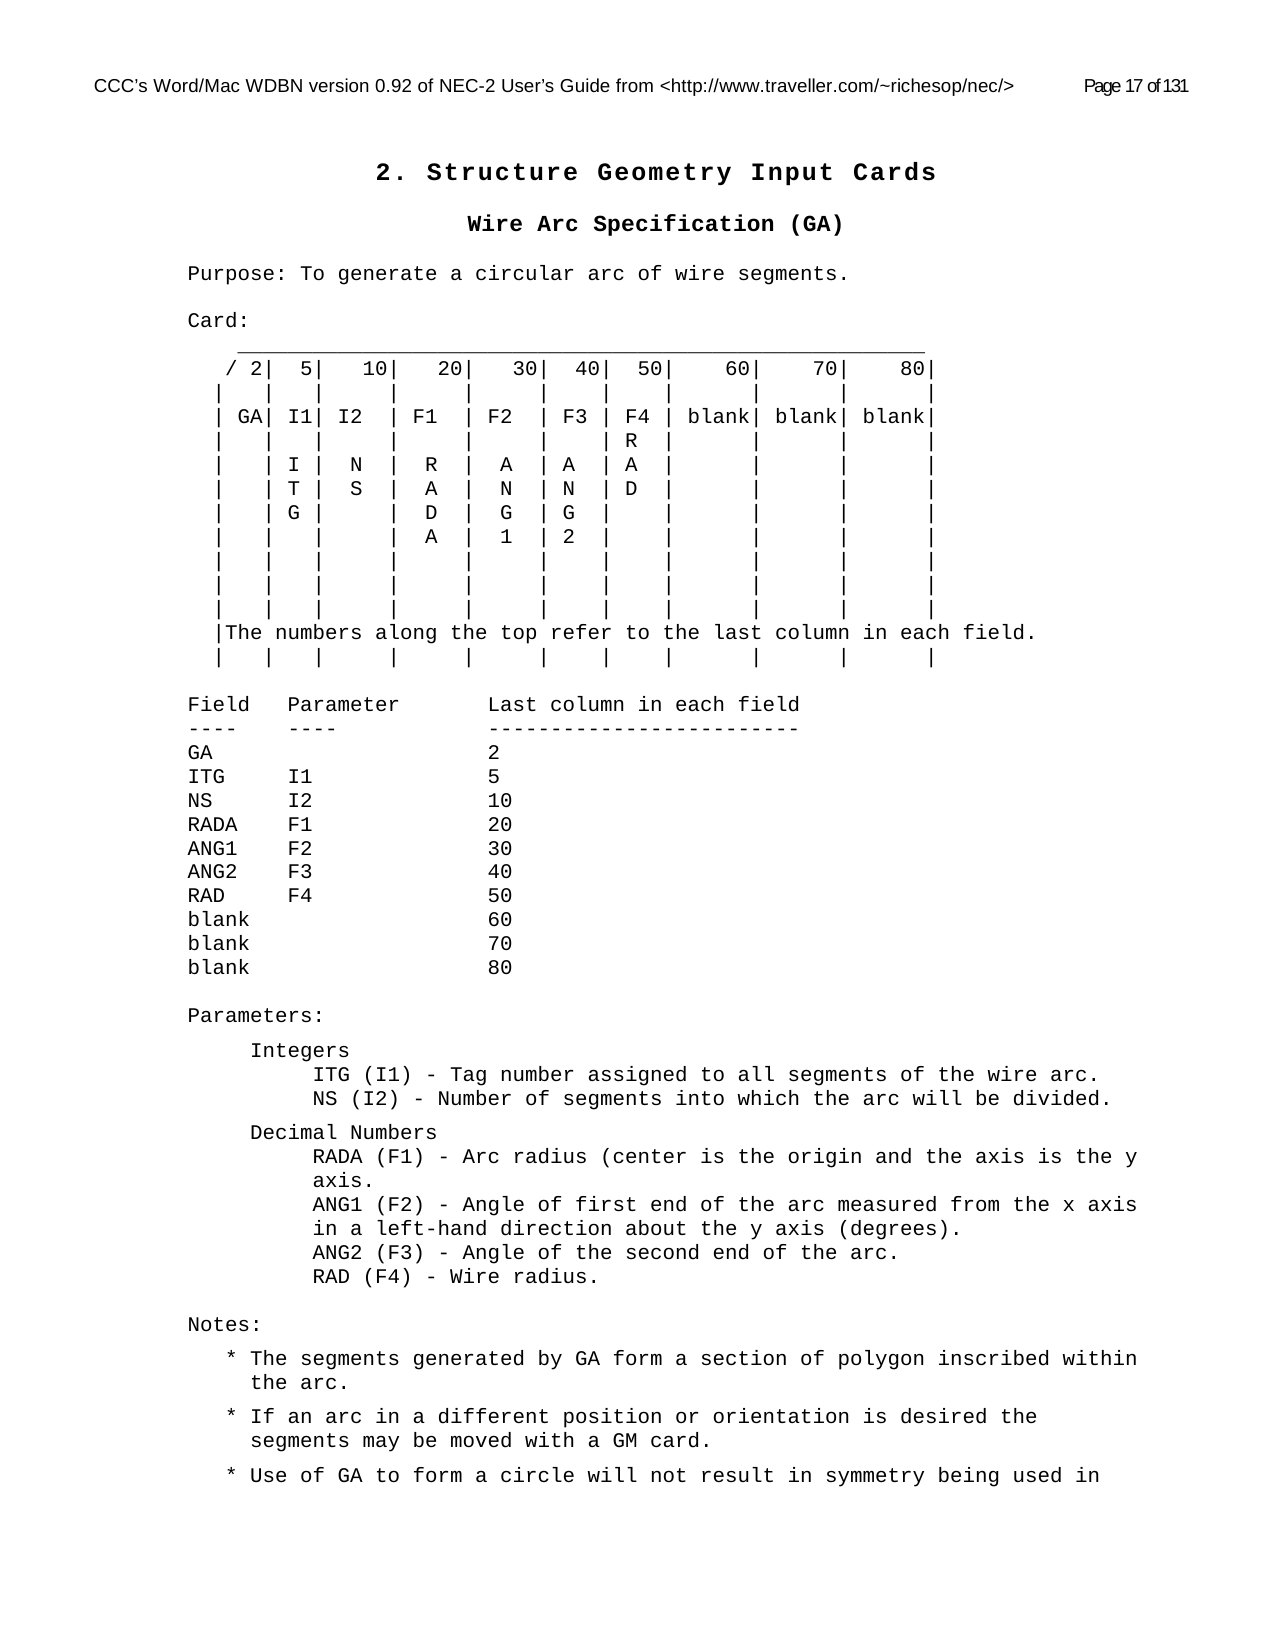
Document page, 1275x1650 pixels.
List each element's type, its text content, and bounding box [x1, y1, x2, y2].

text | | | | | | | | | | | [187, 598, 1181, 622]
text in a left-hand direction about the y axis (degrees). [187, 1218, 1181, 1242]
text Wire Arc Specification (GA) [187, 212, 1125, 238]
text RADA (F1) - Arc radius (center is the origin and the axis is the y [187, 1146, 1181, 1170]
text / 2| 5| 10| 20| 30| 40| 50| 60| 70| 80| [187, 358, 1181, 382]
text blank 70 [187, 933, 1181, 957]
text RAD F4 50 [187, 885, 1181, 909]
text _______________________________________________________ [187, 334, 1181, 358]
text | | I | N | R | A | A | A | | | | [187, 454, 1181, 478]
text | GA| I1| I2 | F1 | F2 | F3 | F4 | blank| blank| blank| [187, 406, 1181, 430]
text * Use of GA to form a circle will not result in symmetry being used in [187, 1464, 1181, 1488]
text Parameters: [187, 1005, 1181, 1029]
text RAD (F4) - Wire radius. [187, 1266, 1181, 1289]
text |The numbers along the top refer to the last column in each field. [187, 622, 1181, 646]
text Notes: [187, 1313, 1181, 1337]
text NS (I2) - Number of segments into which the arc will be divided. [187, 1087, 1181, 1111]
text | | T | S | A | N | N | D | | | | [187, 478, 1181, 502]
text | | | | | | | | | | | [187, 550, 1181, 574]
text * The segments generated by GA form a section of polygon inscribed within [187, 1348, 1181, 1372]
text | | | | A | 1 | 2 | | | | | [187, 526, 1181, 550]
text Field Parameter Last column in each field [187, 694, 1181, 718]
text ANG2 (F3) - Angle of the second end of the arc. [187, 1242, 1181, 1266]
text Purpose: To generate a circular arc of wire segments. [187, 262, 1181, 286]
text GA 2 [187, 742, 1181, 766]
text | | | | | | | | | | | [187, 574, 1181, 598]
text ANG2 F3 40 [187, 861, 1181, 885]
text ITG I1 5 [187, 766, 1181, 789]
text Card: [187, 310, 1181, 334]
text ITG (I1) - Tag number assigned to all segments of the wire arc. [187, 1063, 1181, 1087]
text | | | | | | | | | | | [187, 382, 1181, 406]
text * If an arc in a different position or orientation is desired the [187, 1406, 1181, 1430]
text | | | | | | | | | | | [187, 646, 1181, 670]
text ANG1 F2 30 [187, 837, 1181, 861]
text 2. Structure Geometry Input Cards [187, 150, 1125, 187]
text ---- ---- ------------------------- [187, 718, 1181, 742]
text | | G | | D | G | G | | | | | [187, 502, 1181, 526]
text RADA F1 20 [187, 813, 1181, 837]
text segments may be moved with a GM card. [187, 1430, 1181, 1454]
text blank 80 [187, 957, 1181, 981]
text the arc. [187, 1372, 1181, 1396]
text Decimal Numbers [187, 1122, 1181, 1146]
text NS I2 10 [187, 789, 1181, 813]
text | | | | | | | R | | | | [187, 430, 1181, 454]
text ANG1 (F2) - Angle of first end of the arc measured from the x axis [187, 1194, 1181, 1218]
text blank 60 [187, 909, 1181, 933]
text Integers [187, 1039, 1181, 1063]
text axis. [187, 1170, 1181, 1194]
